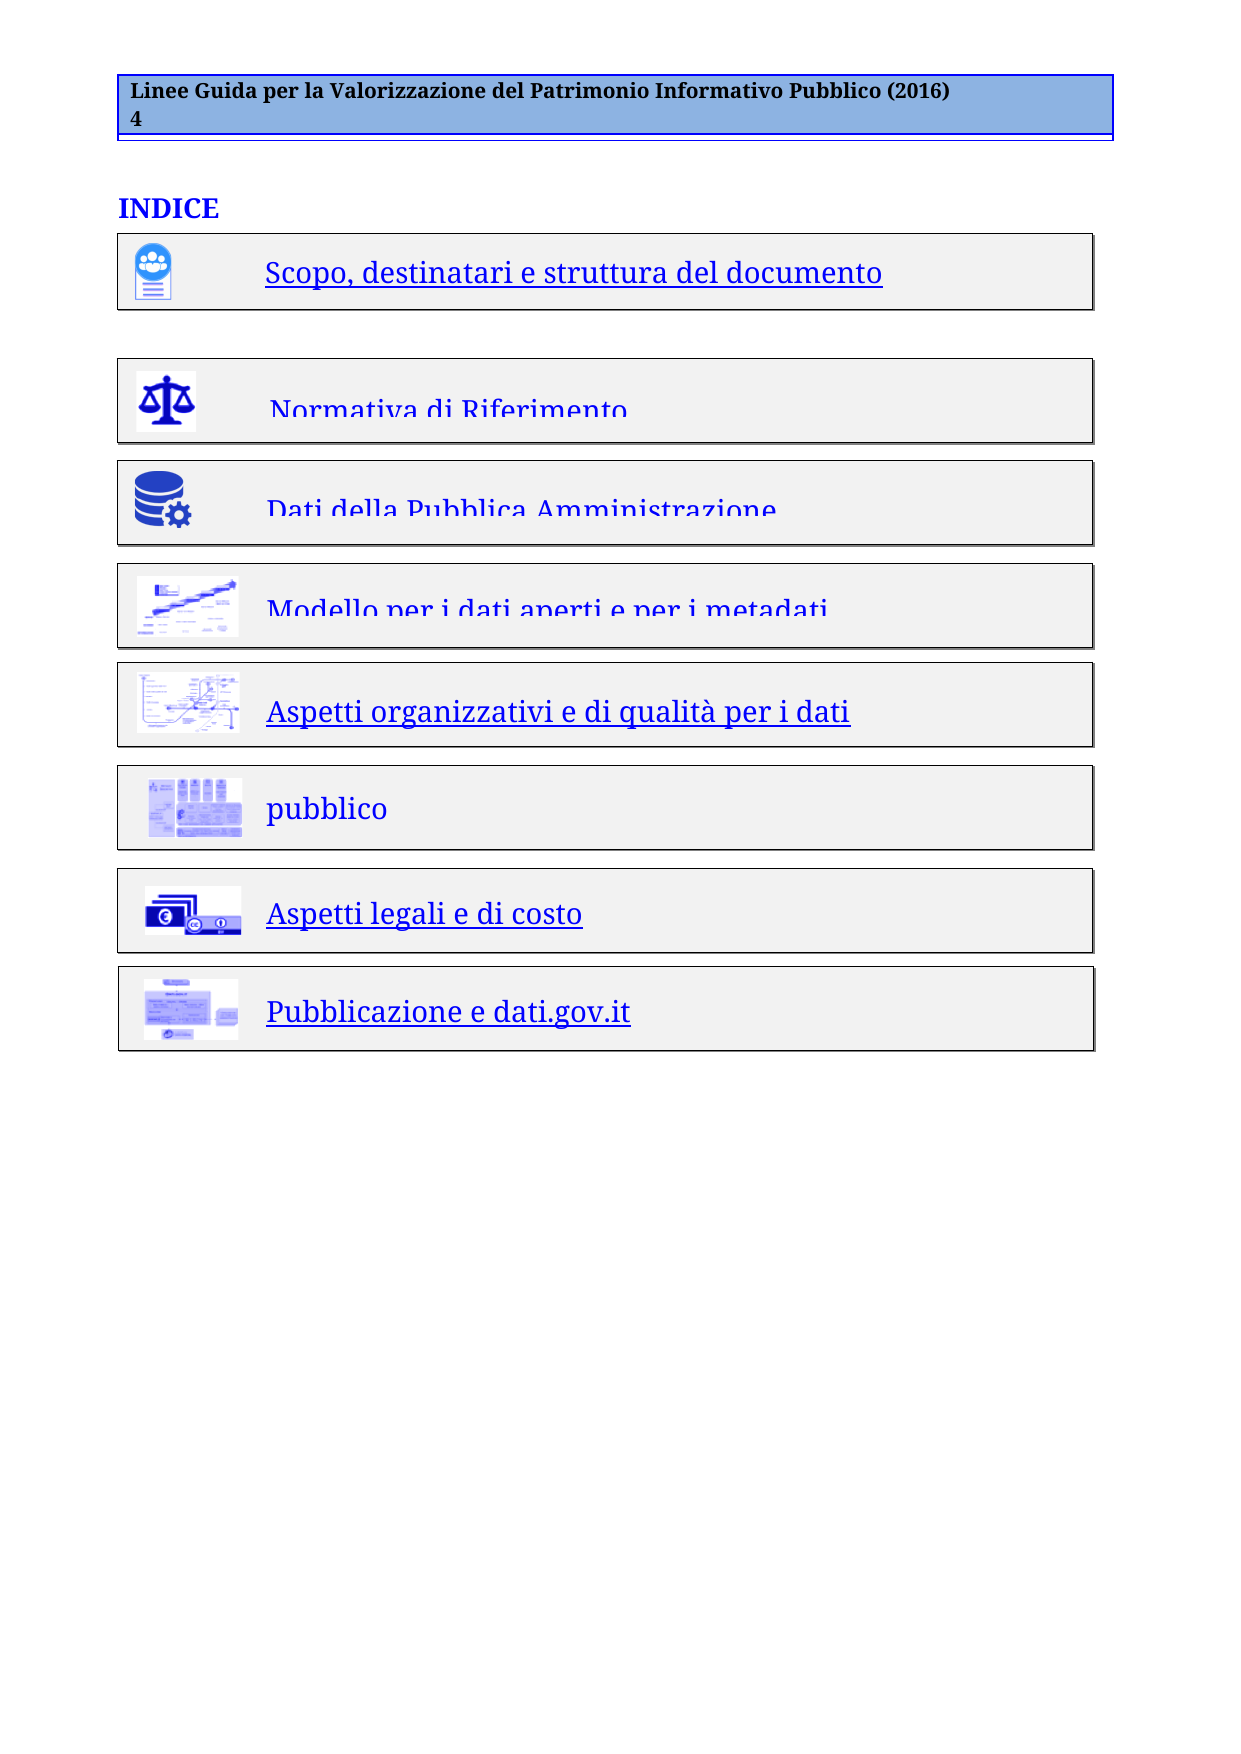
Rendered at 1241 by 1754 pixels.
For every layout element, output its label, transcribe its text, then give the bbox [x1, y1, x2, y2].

picture [147, 778, 243, 838]
text Aspetti organizzativi e di qualità per i dati [266, 691, 908, 729]
picture [143, 979, 239, 1040]
text Aspetti legali e di costo [266, 893, 908, 931]
text Architettura dell’informazione del settore pubblico [266, 788, 908, 826]
text Scopo, destinatari e struttura del documento [265, 252, 907, 292]
picture [137, 672, 240, 733]
text Modello per i dati aperti e per i metadati [266, 590, 908, 616]
picture [145, 886, 242, 935]
text Normativa di Riferimento [269, 390, 911, 416]
picture [137, 576, 239, 637]
text indice [118, 174, 1108, 231]
text Dati della Pubblica Amministrazione [266, 490, 908, 516]
picture [134, 243, 172, 300]
picture [136, 371, 197, 432]
text Pubblicazione e dati.gov.it [266, 991, 908, 1029]
